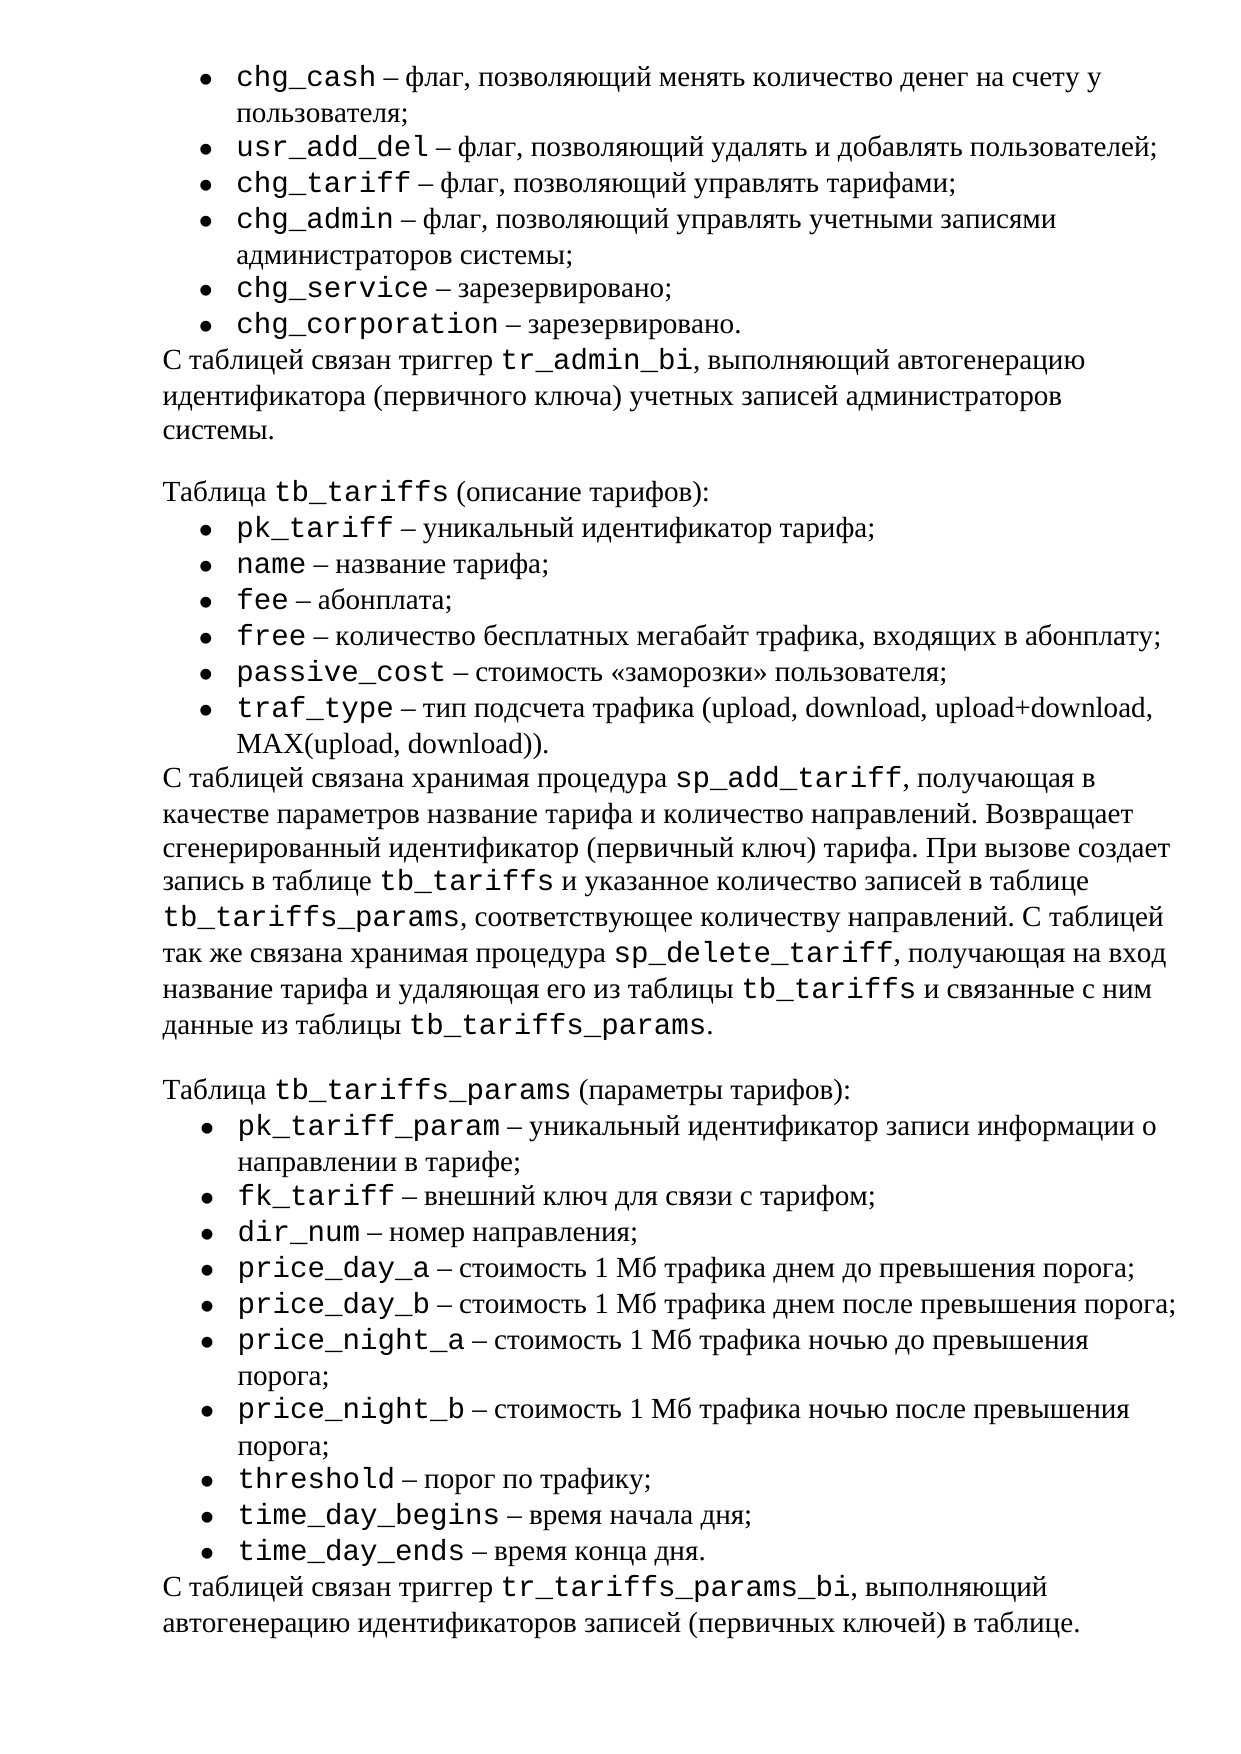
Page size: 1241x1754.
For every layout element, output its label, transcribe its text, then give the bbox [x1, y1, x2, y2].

text Таблица tb_tariffs (описание тарифов): [88, 474, 1181, 510]
list time_day_begins – время начала дня; [200, 1497, 1181, 1533]
text С таблицей связана хранимая процедура sp_add_tariff, получающая в качестве параметров название тарифа и количество направлений. Возвращает сгенерированный идентификатор (первичный ключ) тарифа. При вызове создает запись в таблице tb_tariffs и указанное количество записей в таблице tb_tariffs_params, соответствующее количеству направлений. С таблицей так же связана хранимая процедура sp_delete_tariff, получающая на вход название тарифа и удаляющая его из таблицы tb_tariffs и связанные с ним данные из таблицы tb_tariffs_params. [162, 760, 1181, 1043]
list price_day_a – стоимость 1 Мб трафика днем до превышения порога; [200, 1250, 1181, 1286]
list usr_add_del – флаг, позволяющий удалять и добавлять пользователей; [198, 129, 1181, 165]
text С таблицей связан триггер tr_admin_bi, выполняющий автогенерацию идентификатора (первичного ключа) учетных записей администраторов системы. [162, 342, 1181, 446]
list fee – абонплата; [198, 582, 1181, 618]
list time_day_ends – время конца дня. [200, 1533, 1181, 1569]
list pk_tariff – уникальный идентификатор тарифа; [198, 510, 1181, 546]
list chg_cash – флаг, позволяющий менять количество денег на счету у пользователя; [198, 59, 1181, 129]
list passive_cost – стоимость «заморозки» пользователя; [198, 654, 1181, 691]
list name – название тарифа; [198, 546, 1181, 582]
list pk_tariff_param – уникальный идентификатор записи информации о направлении в тарифе; [200, 1108, 1181, 1178]
text С таблицей связан триггер tr_tariffs_params_bi, выполняющий автогенерацию идентификаторов записей (первичных ключей) в таблице. [162, 1569, 1181, 1639]
list dir_num – номер направления; [200, 1214, 1181, 1250]
list free – количество бесплатных мегабайт трафика, входящих в абонплату; [198, 618, 1181, 654]
list chg_admin – флаг, позволяющий управлять учетными записями администраторов системы; [198, 201, 1181, 270]
list chg_service – зарезервировано; [198, 270, 1181, 306]
list traf_type – тип подсчета трафика (upload, download, upload+download, MAX(upload, download)). [198, 691, 1181, 760]
text Таблица tb_tariffs_params (параметры тарифов): [162, 1072, 1181, 1108]
list price_day_b – стоимость 1 Мб трафика днем после превышения порога; [200, 1286, 1181, 1322]
list fk_tariff – внешний ключ для связи с тарифом; [200, 1178, 1181, 1214]
list chg_tariff – флаг, позволяющий управлять тарифами; [198, 165, 1181, 201]
list price_night_b – стоимость 1 Мб трафика ночью после превышения порога; [200, 1392, 1181, 1461]
list price_night_a – стоимость 1 Мб трафика ночью до превышения порога; [200, 1322, 1181, 1392]
list chg_corporation – зарезервировано. [198, 306, 1181, 342]
list threshold – порог по трафику; [200, 1461, 1181, 1497]
